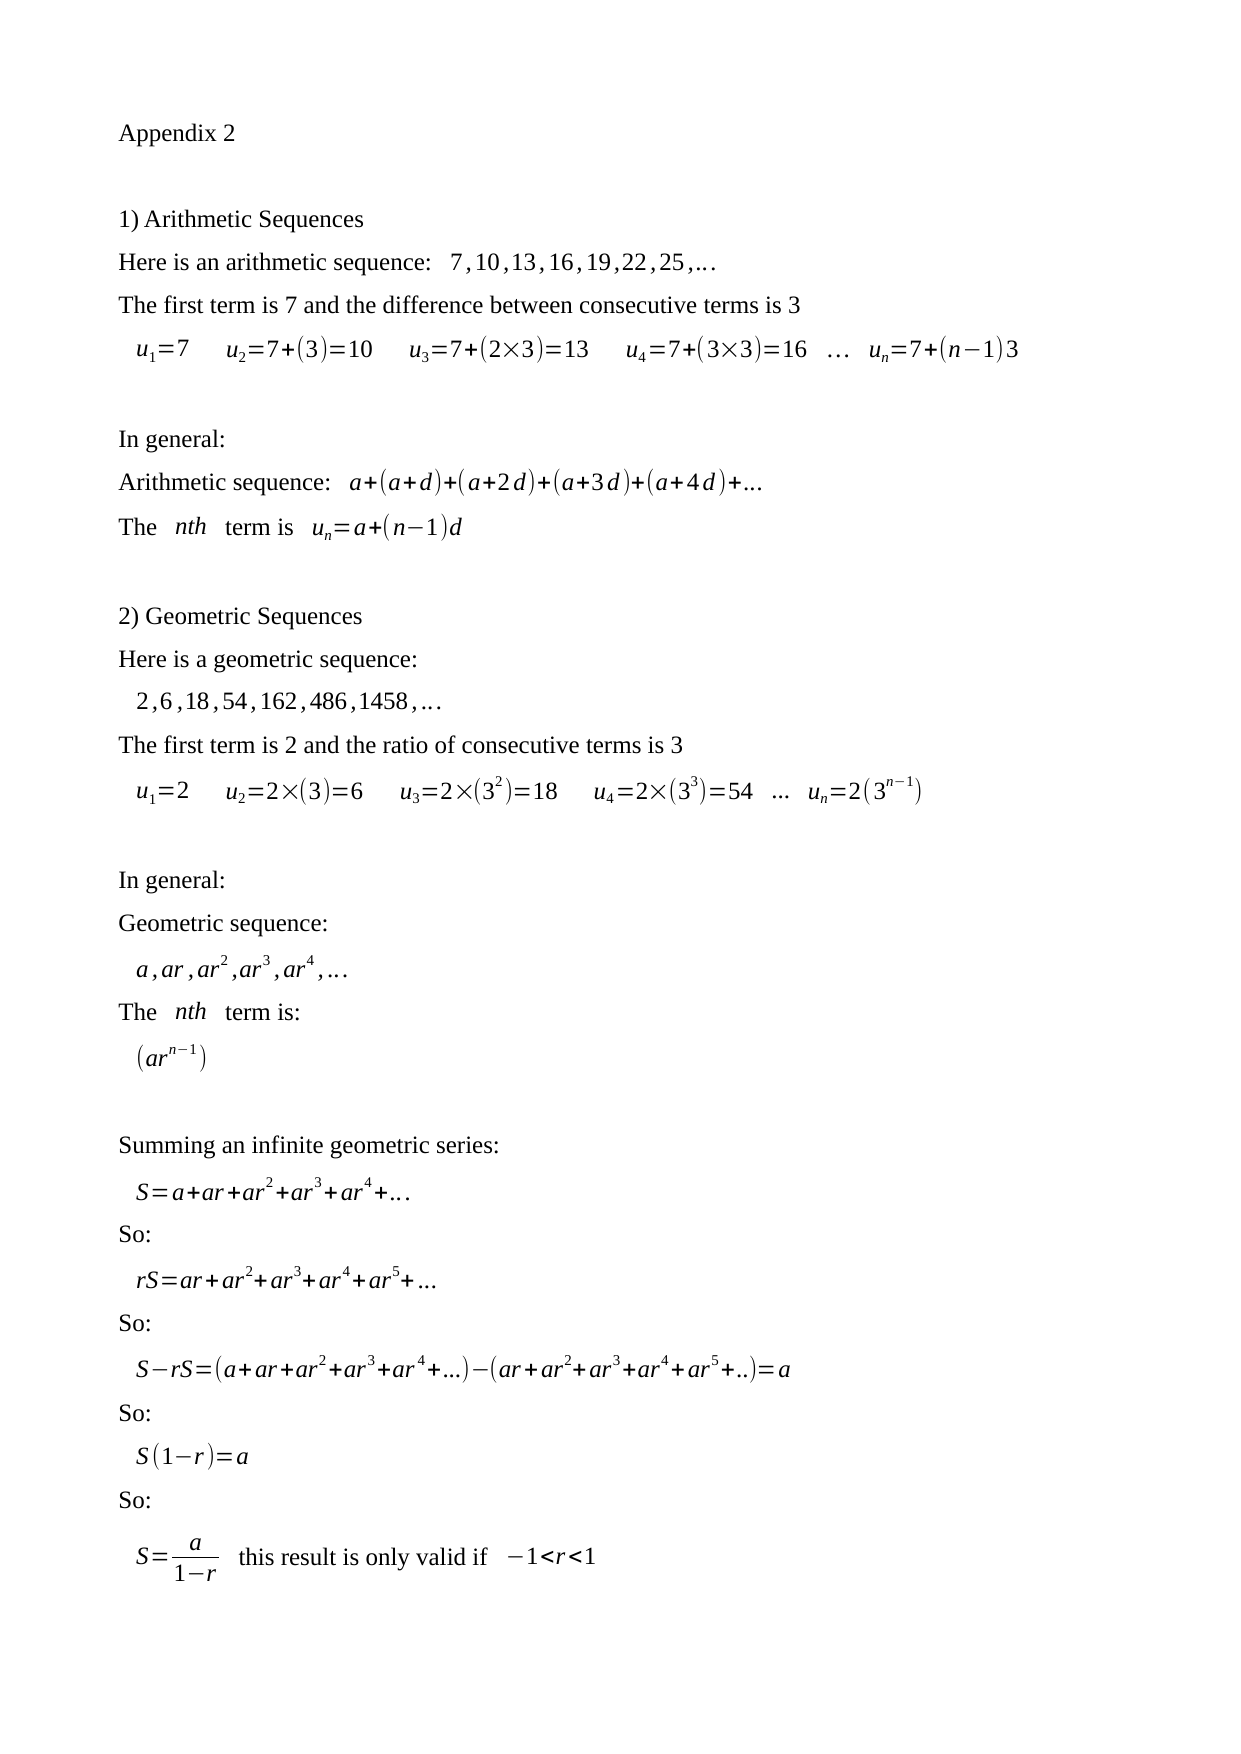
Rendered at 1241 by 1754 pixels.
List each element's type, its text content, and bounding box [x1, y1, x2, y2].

text So: [118, 1308, 1122, 1337]
text Geometric sequence: [118, 908, 1122, 937]
text Theterm is [118, 512, 1122, 544]
text 2) Geometric Sequences [118, 601, 1122, 630]
text The first term is 2 and the ratio of consecutive terms is 3 [118, 730, 1122, 758]
text In general: [118, 424, 1122, 452]
text this result is only valid if [118, 1529, 1122, 1588]
text Theterm is: [118, 997, 1122, 1026]
text So: [118, 1486, 1122, 1514]
text … [118, 334, 1122, 366]
text Here is an arithmetic sequence: [118, 247, 1122, 276]
text In general: [118, 865, 1122, 894]
text 1) Arithmetic Sequences [118, 204, 1122, 233]
text The first term is 7 and the difference between consecutive terms is 3 [118, 291, 1122, 319]
text Summing an infinite geometric series: [118, 1131, 1122, 1159]
text Arithmetic sequence: [118, 467, 1122, 497]
text Appendix 2 [118, 118, 1122, 147]
text So: [118, 1398, 1122, 1427]
text ... [118, 773, 1122, 808]
text So: [118, 1219, 1122, 1248]
text Here is a geometric sequence: [118, 644, 1122, 673]
